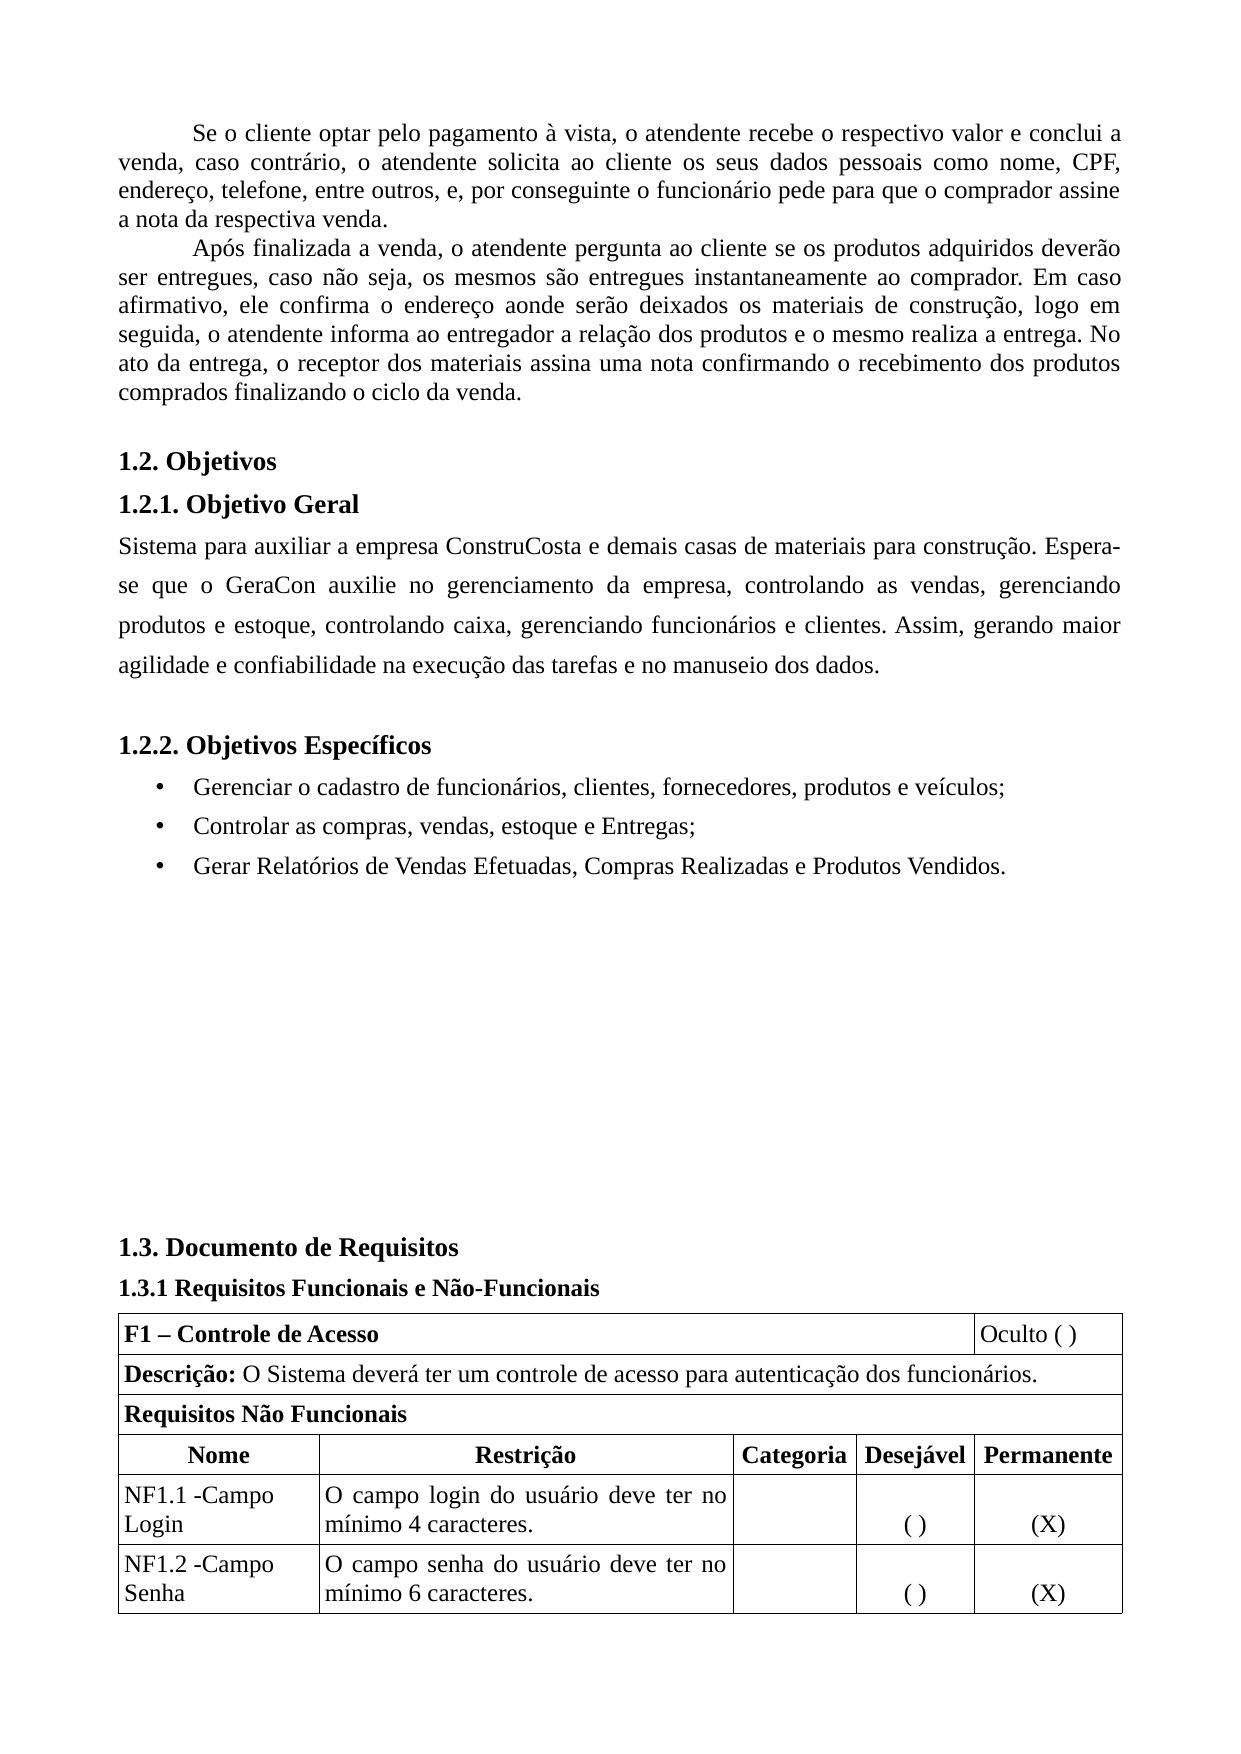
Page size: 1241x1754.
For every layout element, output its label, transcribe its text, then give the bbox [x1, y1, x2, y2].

subtitle Gerenciar o cadastro de funcionários, clientes, fornecedores, produtos e veículos; [156, 772, 1122, 801]
table_cell Categoria [734, 1435, 856, 1474]
subtitle 1.3. Documento de Requisitos [118, 1231, 1122, 1262]
table_cell Nome [119, 1435, 319, 1474]
subtitle 1.2.1. Objetivo Geral [118, 488, 1122, 519]
table_cell (X) [975, 1475, 1122, 1543]
subtitle 1.2. Objetivos [118, 445, 1122, 476]
table_cell ( ) [857, 1545, 974, 1612]
subtitle Após finalizada a venda, o atendente pergunta ao cliente se os produtos adquiridos deverão ser entregues, caso não seja, os mesmos são entregues instantaneamente ao comprador. Em caso afirmativo, ele confirma o endereço aonde serão deixados os materiais de construção, logo em seguida, o atendente informa ao entregador a relação dos produtos e o mesmo realiza a entrega. No ato da entrega, o receptor dos materiais assina uma nota confirmando o recebimento dos produtos comprados finalizando o ciclo da venda. [118, 233, 1122, 406]
table_header F1 – Controle de Acesso [119, 1314, 974, 1353]
subtitle 1.3.1 Requisitos Funcionais e Não-Funcionais [118, 1273, 1122, 1302]
table_cell Desejável [857, 1435, 974, 1474]
table_cell NF1.1 -Campo Login [119, 1475, 319, 1543]
table_cell O campo login do usuário deve ter no mínimo 4 caracteres. [320, 1475, 733, 1543]
table_cell ( ) [857, 1475, 974, 1543]
table_cell Descrição: O Sistema deverá ter um controle de acesso para autenticação dos funcionários. [119, 1355, 1122, 1394]
table_cell Restrição [320, 1435, 733, 1474]
text Se o cliente optar pelo pagamento à vista, o atendente recebe o respectivo valor e conclui a venda, caso contrário, o atendente solicita ao cliente os seus dados pessoais como nome, CPF, endereço, telefone, entre outros, e, por conseguinte o funcionário pede para que o comprador assine a nota da respectiva venda. [118, 118, 1122, 233]
table_header Oculto ( ) [975, 1314, 1122, 1353]
table_cell (X) [975, 1545, 1122, 1612]
subtitle Gerar Relatórios de Vendas Efetuadas, Compras Realizadas e Produtos Vendidos. [156, 851, 1122, 880]
table_cell Requisitos Não Funcionais [119, 1395, 1122, 1434]
subtitle 1.2.2. Objetivos Específicos [118, 729, 1122, 760]
table_cell Permanente [975, 1435, 1122, 1474]
table_cell NF1.2 -Campo Senha [119, 1545, 319, 1612]
table_cell O campo senha do usuário deve ter no mínimo 6 caracteres. [320, 1545, 733, 1612]
subtitle Sistema para auxiliar a empresa ConstruCosta e demais casas de materiais para construção. Espera-se que o GeraCon auxilie no gerenciamento da empresa, controlando as vendas, gerenciando produtos e estoque, controlando caixa, gerenciando funcionários e clientes. Assim, gerando maior agilidade e confiabilidade na execução das tarefas e no manuseio dos dados. [118, 531, 1122, 678]
table_cell [734, 1545, 856, 1612]
table_cell [734, 1475, 856, 1543]
subtitle Controlar as compras, vendas, estoque e Entregas; [156, 811, 1122, 840]
